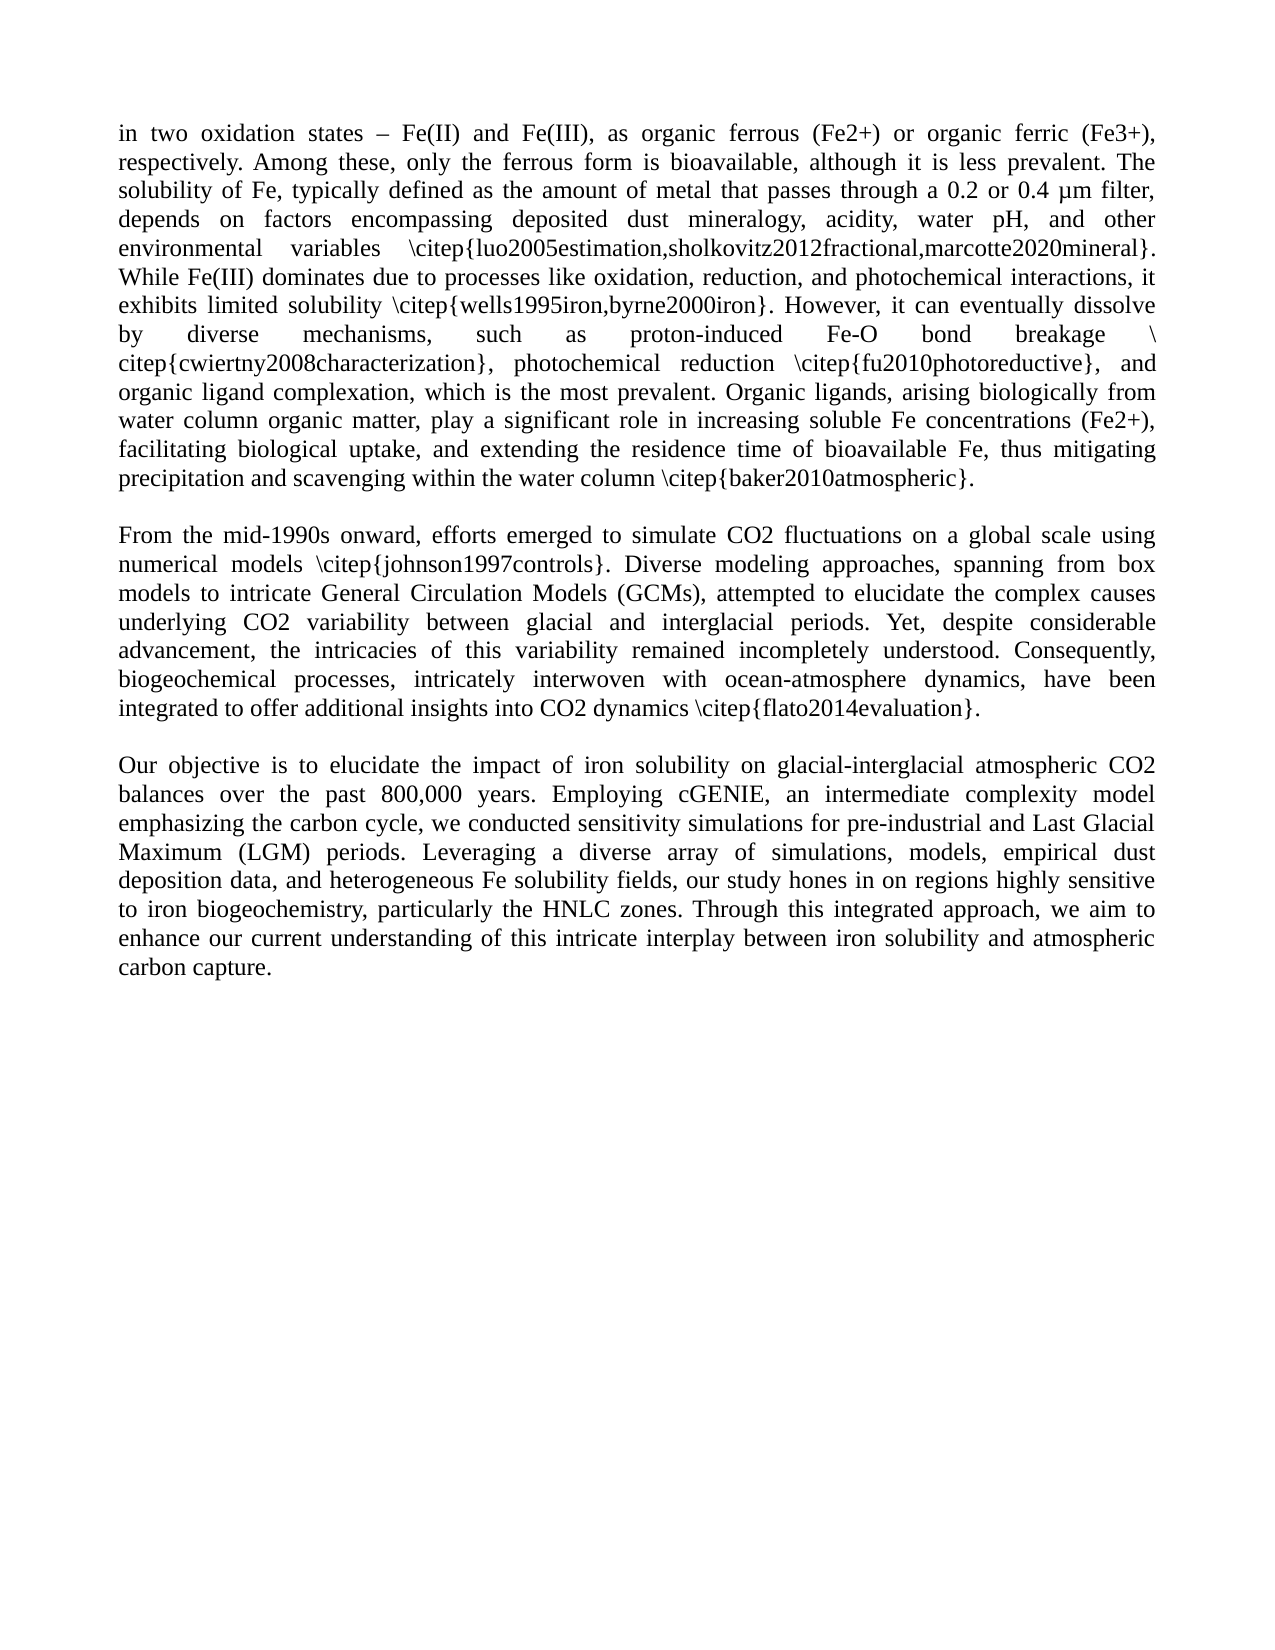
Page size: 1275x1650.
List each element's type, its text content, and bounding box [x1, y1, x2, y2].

text Our objective is to elucidate the impact of iron solubility on glacial-interglacial atmospheric CO2 balances over the past 800,000 years. Employing cGENIE, an intermediate complexity model emphasizing the carbon cycle, we conducted sensitivity simulations for pre-industrial and Last Glacial Maximum (LGM) periods. Leveraging a diverse array of simulations, models, empirical dust deposition data, and heterogeneous Fe solubility fields, our study hones in on regions highly sensitive to iron biogeochemistry, particularly the HNLC zones. Through this integrated approach, we aim to enhance our current understanding of this intricate interplay between iron solubility and atmospheric carbon capture. [118, 751, 1157, 981]
text in two oxidation states – Fe(II) and Fe(III), as organic ferrous (Fe2+) or organic ferric (Fe3+), respectively. Among these, only the ferrous form is bioavailable, although it is less prevalent. The solubility of Fe, typically defined as the amount of metal that passes through a 0.2 or 0.4 µm filter, depends on factors encompassing deposited dust mineralogy, acidity, water pH, and other environmental variables \citep{luo2005estimation,sholkovitz2012fractional,marcotte2020mineral}. While Fe(III) dominates due to processes like oxidation, reduction, and photochemical interactions, it exhibits limited solubility \citep{wells1995iron,byrne2000iron}. However, it can eventually dissolve by diverse mechanisms, such as proton-induced Fe-O bond breakage \citep{cwiertny2008characterization}, photochemical reduction \citep{fu2010photoreductive}, and organic ligand complexation, which is the most prevalent. Organic ligands, arising biologically from water column organic matter, play a significant role in increasing soluble Fe concentrations (Fe2+), facilitating biological uptake, and extending the residence time of bioavailable Fe, thus mitigating precipitation and scavenging within the water column \citep{baker2010atmospheric}. [118, 118, 1157, 492]
text From the mid-1990s onward, efforts emerged to simulate CO2 fluctuations on a global scale using numerical models \citep{johnson1997controls}. Diverse modeling approaches, spanning from box models to intricate General Circulation Models (GCMs), attempted to elucidate the complex causes underlying CO2 variability between glacial and interglacial periods. Yet, despite considerable advancement, the intricacies of this variability remained incompletely understood. Consequently, biogeochemical processes, intricately interwoven with ocean-atmosphere dynamics, have been integrated to offer additional insights into CO2 dynamics \citep{flato2014evaluation}. [118, 521, 1157, 722]
